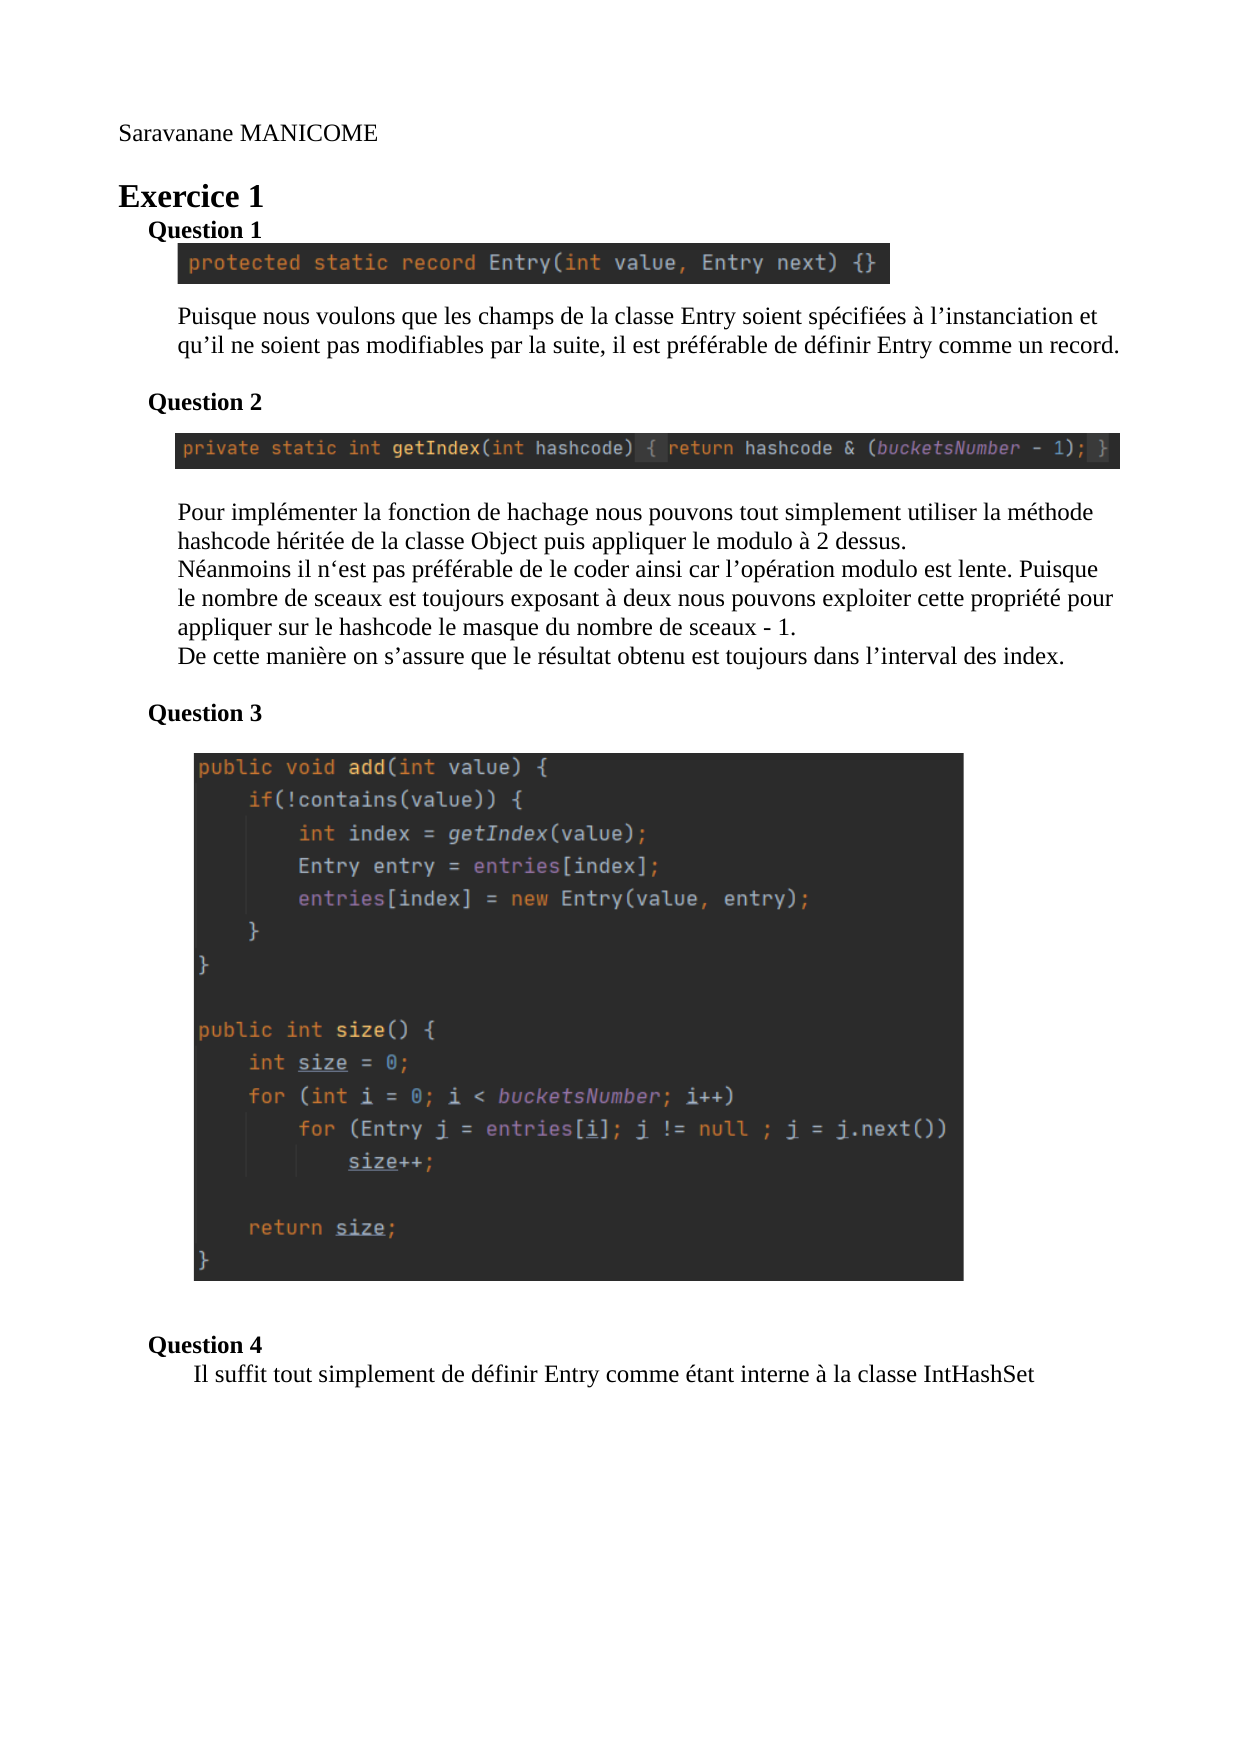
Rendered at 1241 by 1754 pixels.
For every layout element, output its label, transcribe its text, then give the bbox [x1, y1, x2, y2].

text Exercice 1 [118, 176, 1122, 215]
text Question 3 [148, 698, 1122, 727]
text De cette manière on s’assure que le résultat obtenu est toujours dans l’interval des index. [177, 641, 1122, 669]
picture [177, 243, 890, 284]
text Question 2 [148, 387, 1122, 416]
text Puisque nous voulons que les champs de la classe Entry soient spécifiées à l’instanciation et qu’il ne soient pas modifiables par la suite, il est préférable de définir Entry comme un record. [177, 301, 1122, 358]
text Question 4 [148, 1330, 1122, 1359]
text Il suffit tout simplement de définir Entry comme étant interne à la classe IntHashSet [148, 1359, 1122, 1388]
text Néanmoins il n‘est pas préférable de le coder ainsi car l’opération modulo est lente. Puisque le nombre de sceaux est toujours exposant à deux nous pouvons exploiter cette propriété pour appliquer sur le hashcode le masque du nombre de sceaux - 1. [177, 554, 1122, 641]
picture [193, 753, 964, 1281]
text Pour implémenter la fonction de hachage nous pouvons tout simplement utiliser la méthode hashcode héritée de la classe Object puis appliquer le modulo à 2 dessus. [177, 497, 1122, 554]
text Question 1 [148, 215, 1122, 243]
picture [175, 433, 1120, 469]
